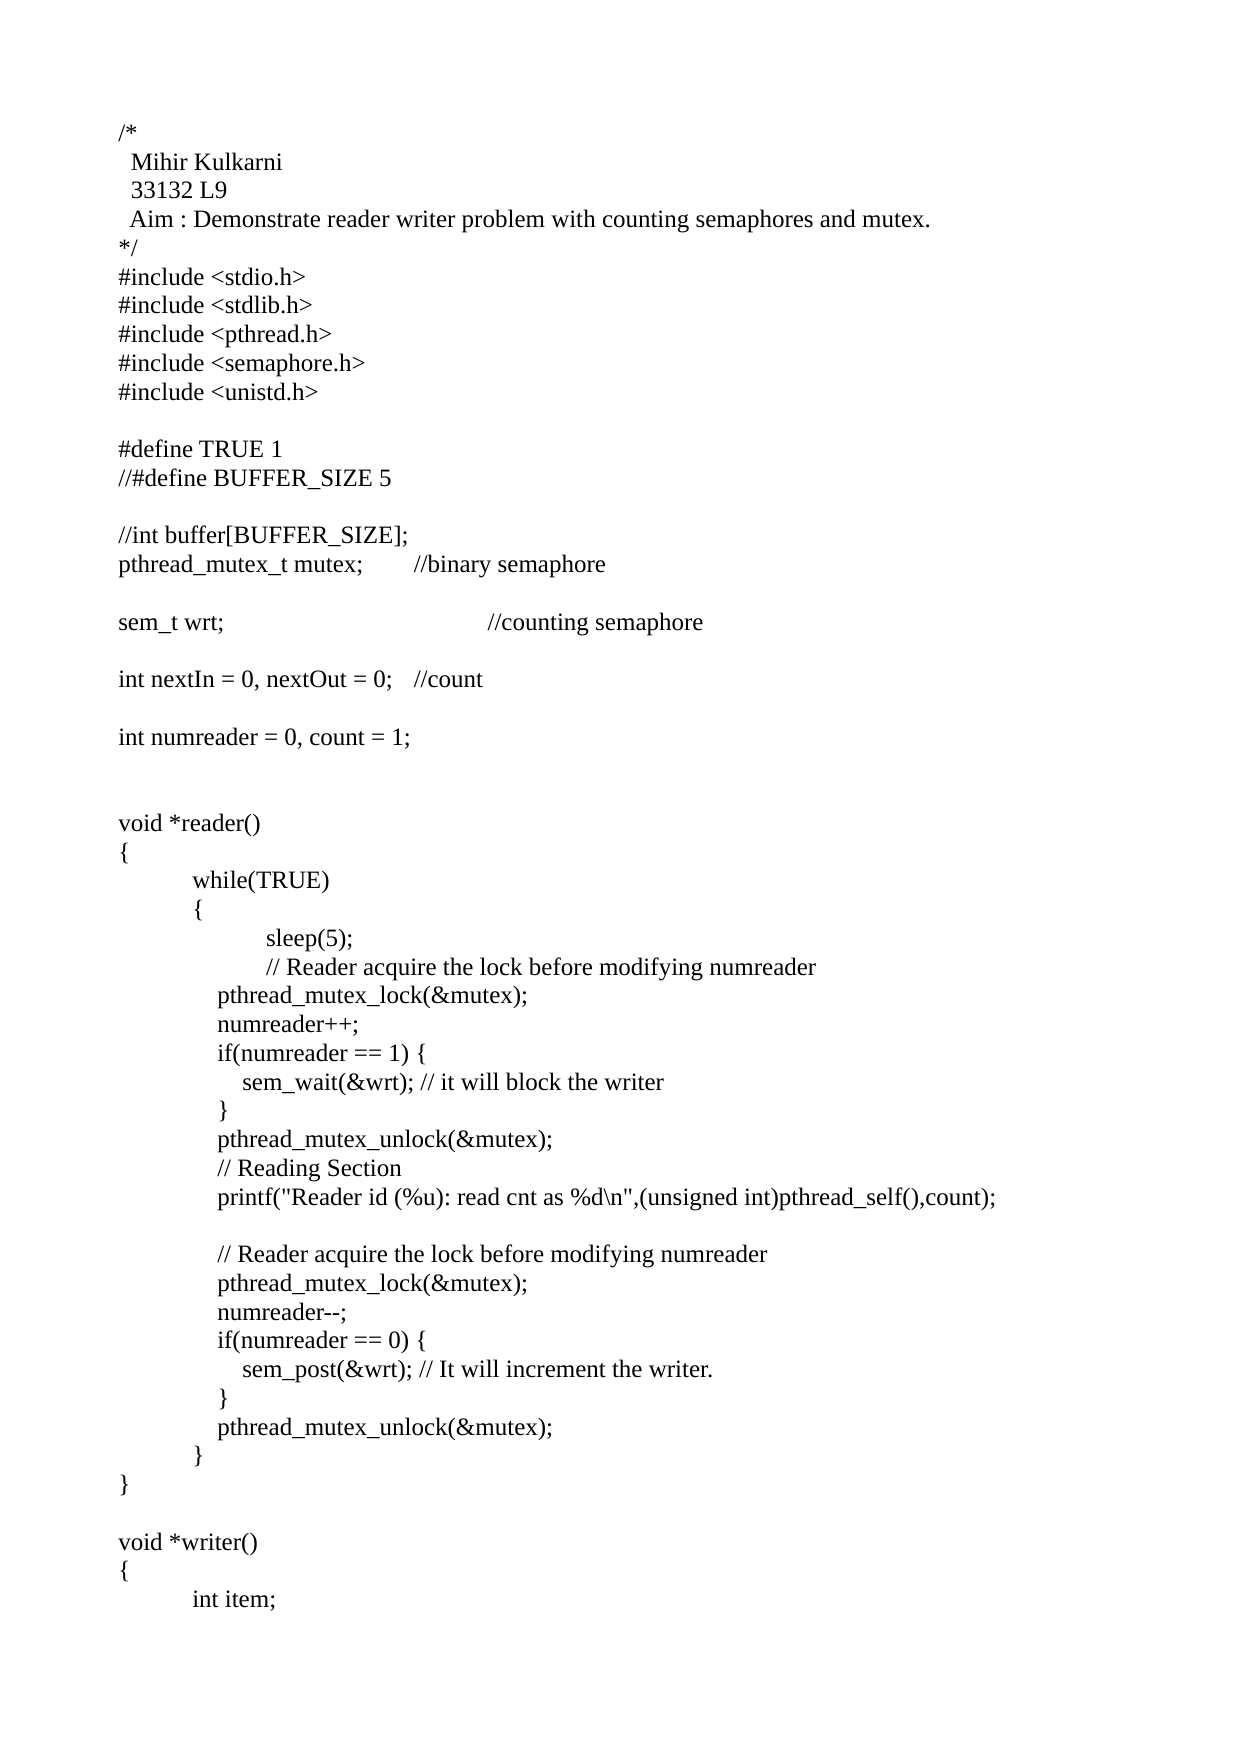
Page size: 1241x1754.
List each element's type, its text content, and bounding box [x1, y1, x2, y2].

text int numreader = 0, count = 1; [118, 722, 1122, 751]
text printf("Reader id (%u): read cnt as %d\n",(unsigned int)pthread_self(),count); [118, 1182, 1122, 1211]
text Aim : Demonstrate reader writer problem with counting semaphores and mutex. [118, 204, 1122, 233]
text } [118, 1096, 1122, 1124]
text #include <pthread.h> [118, 319, 1122, 348]
text #include <stdlib.h> [118, 291, 1122, 319]
text pthread_mutex_unlock(&mutex); [118, 1124, 1122, 1153]
text //int buffer[BUFFER_SIZE]; [118, 521, 1122, 549]
text */ [118, 233, 1122, 262]
text /* [118, 118, 1122, 147]
text int nextIn = 0, nextOut = 0; //count [118, 664, 1122, 693]
text int item; [118, 1584, 1122, 1613]
text { [118, 894, 1122, 923]
text #include <unistd.h> [118, 377, 1122, 406]
text #include <stdio.h> [118, 262, 1122, 291]
text { [118, 1556, 1122, 1584]
text pthread_mutex_lock(&mutex); [118, 981, 1122, 1009]
text 33132 L9 [118, 176, 1122, 204]
text sleep(5); [118, 923, 1122, 952]
text sem_wait(&wrt); // it will block the writer [118, 1067, 1122, 1096]
text sem_post(&wrt); // It will increment the writer. [118, 1354, 1122, 1383]
text if(numreader == 0) { [118, 1326, 1122, 1354]
text } [118, 1441, 1122, 1469]
text pthread_mutex_t mutex; //binary semaphore [118, 549, 1122, 578]
text //#define BUFFER_SIZE 5 [118, 463, 1122, 492]
text numreader++; [118, 1009, 1122, 1038]
text pthread_mutex_unlock(&mutex); [118, 1412, 1122, 1441]
text if(numreader == 1) { [118, 1038, 1122, 1067]
text { [118, 837, 1122, 866]
text // Reader acquire the lock before modifying numreader [118, 952, 1122, 981]
text void *writer() [118, 1527, 1122, 1556]
text numreader--; [118, 1297, 1122, 1326]
text sem_t wrt; //counting semaphore [118, 607, 1122, 636]
text } [118, 1383, 1122, 1412]
text // Reader acquire the lock before modifying numreader [118, 1239, 1122, 1268]
text void *reader() [118, 808, 1122, 837]
text } [118, 1469, 1122, 1498]
text pthread_mutex_lock(&mutex); [118, 1268, 1122, 1297]
text #define TRUE 1 [118, 434, 1122, 463]
text while(TRUE) [118, 866, 1122, 894]
text // Reading Section [118, 1153, 1122, 1182]
text Mihir Kulkarni [118, 147, 1122, 176]
text #include <semaphore.h> [118, 348, 1122, 377]
